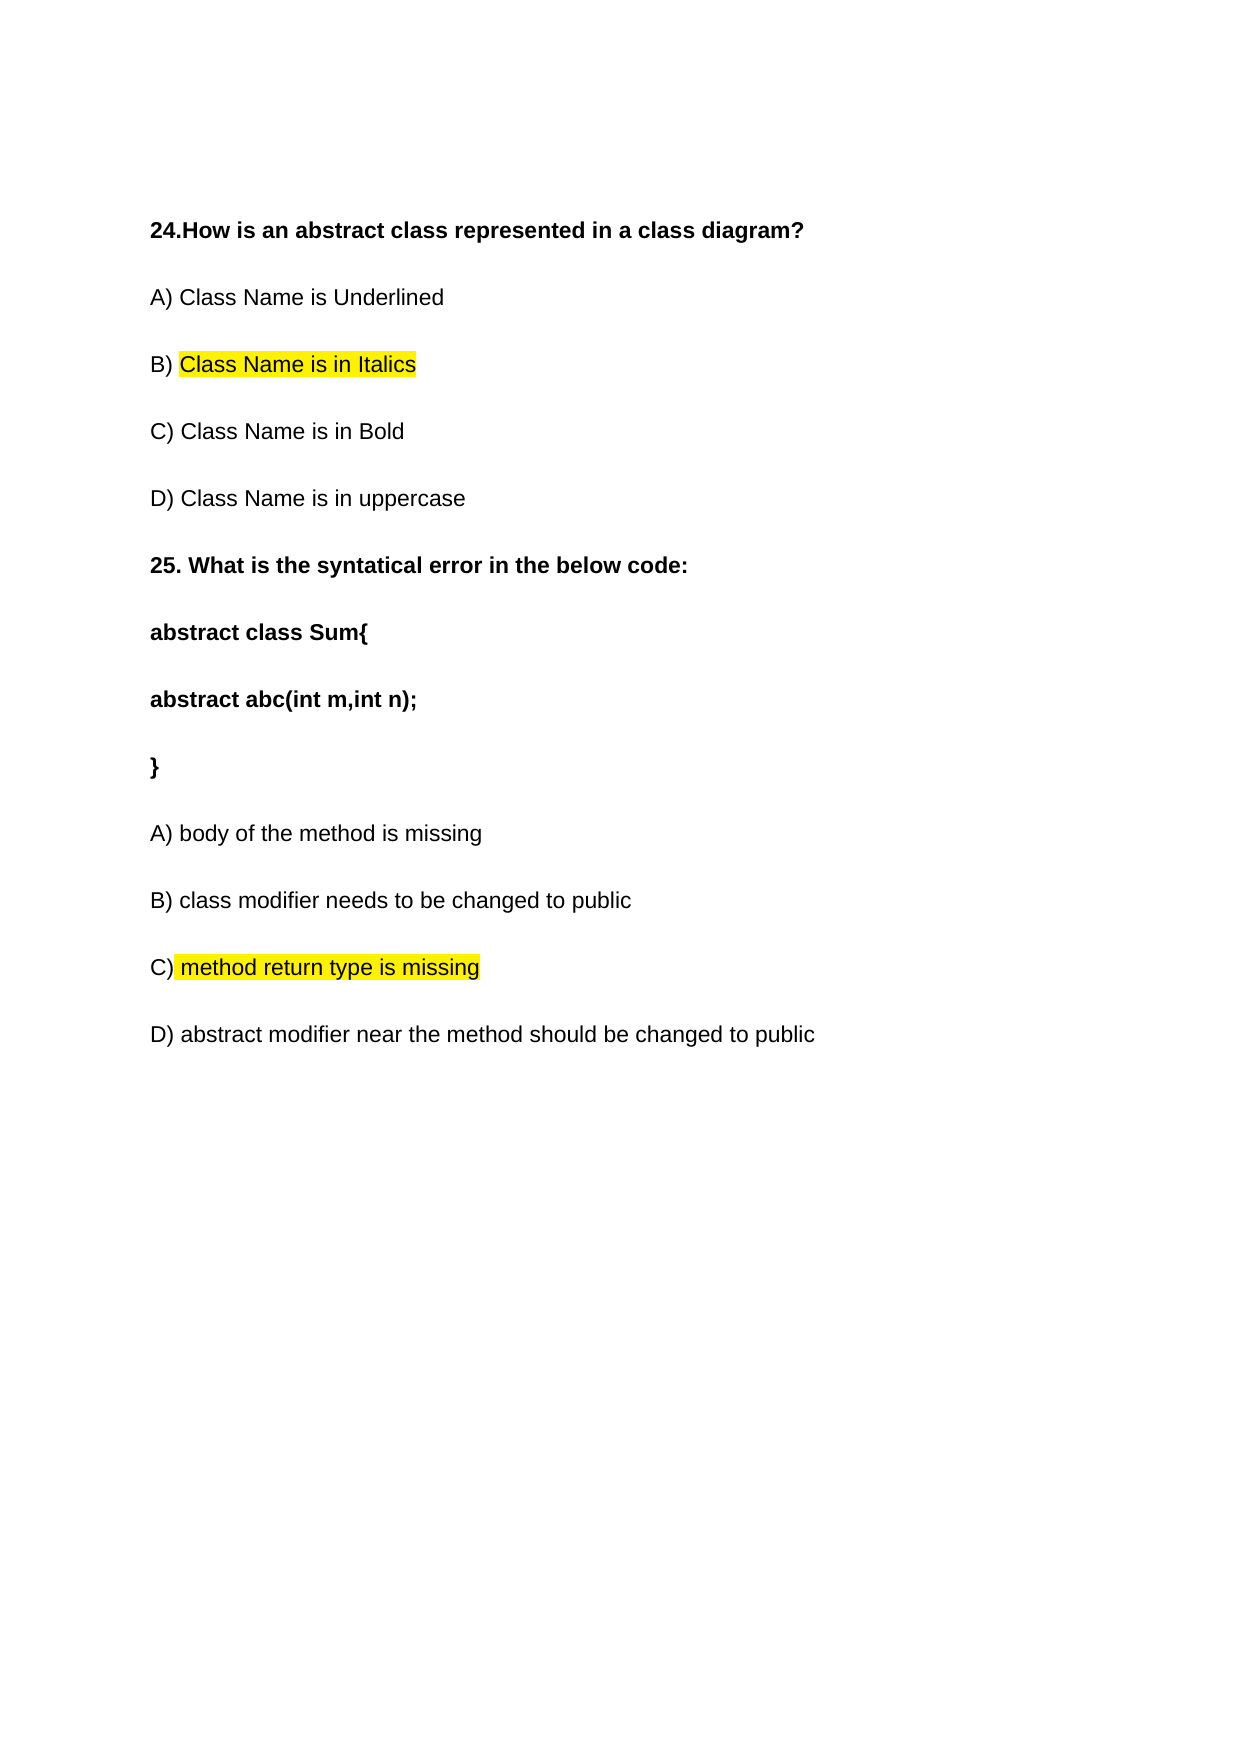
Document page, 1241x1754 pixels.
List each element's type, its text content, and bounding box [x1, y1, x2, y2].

text C) Class Name is in Bold [150, 418, 1090, 444]
text D) Class Name is in uppercase [150, 485, 1090, 511]
text D) abstract modifier near the method should be changed to public [150, 1021, 1090, 1047]
text abstract class Sum{ [150, 619, 1090, 645]
text A) body of the method is missing [150, 820, 1090, 846]
text 24.How is an abstract class represented in a class diagram? [150, 217, 1090, 243]
text B) Class Name is in Italics [150, 351, 1090, 377]
text 25. What is the syntatical error in the below code: [150, 552, 1090, 578]
text C) method return type is missing [150, 954, 1090, 980]
text A) Class Name is Underlined [150, 284, 1090, 310]
text B) class modifier needs to be changed to public [150, 887, 1090, 913]
text } [150, 753, 1090, 779]
text abstract abc(int m,int n); [150, 686, 1090, 712]
